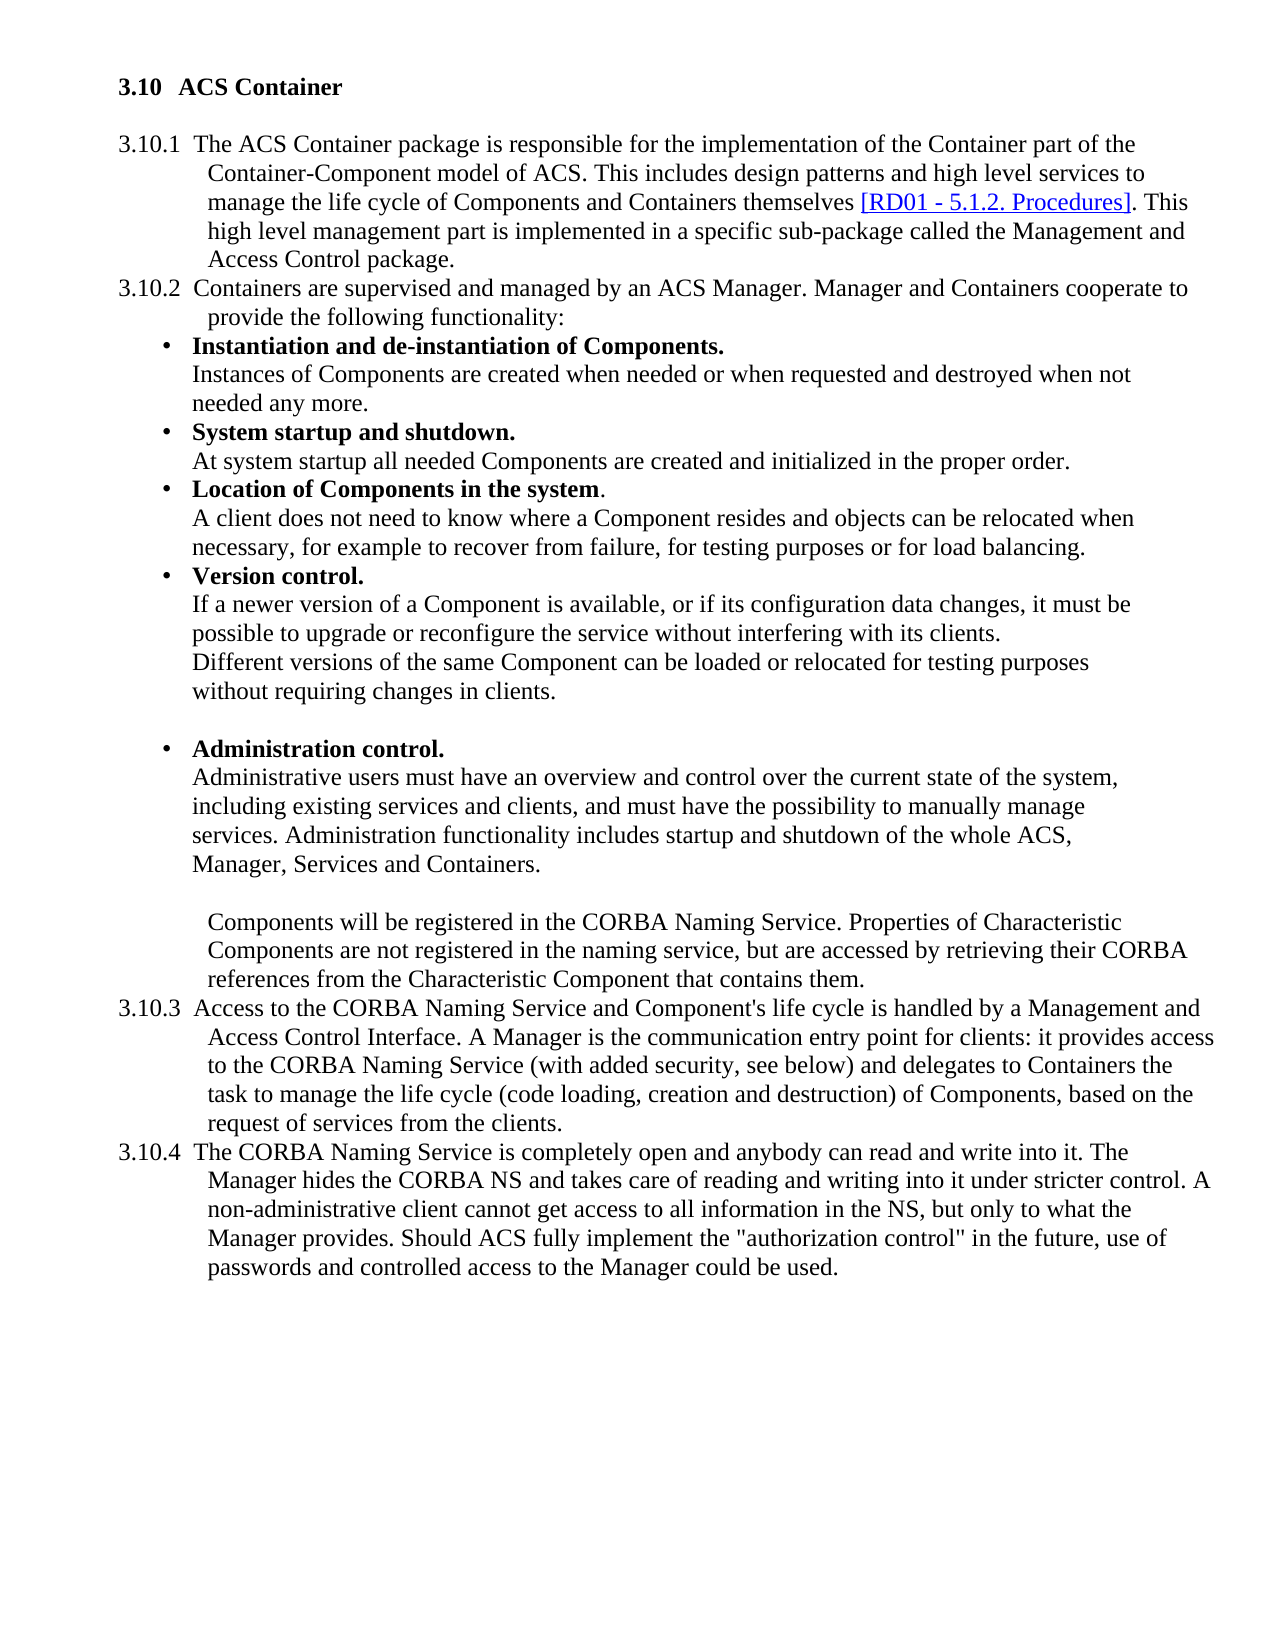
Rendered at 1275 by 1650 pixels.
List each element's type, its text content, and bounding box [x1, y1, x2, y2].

subtitle Containers are supervised and managed by an ACS Manager. Manager and Containers cooperate to provide the following functionality: [118, 273, 1216, 331]
subtitle Access to the CORBA Naming Service and Component's life cycle is handled by a Management and Access Control Interface. A Manager is the communication entry point for clients: it provides access to the CORBA Naming Service (with added security, see below) and delegates to Containers the task to manage the life cycle (code loading, creation and destruction) of Components, based on the request of services from the clients. [118, 993, 1216, 1137]
list Location of Components in the system. A client does not need to know where a Component resides and objects can be relocated when necessary, for example to recover from failure, for testing purposes or for load balancing. [162, 474, 1141, 561]
subtitle The CORBA Naming Service is completely open and anybody can read and write into it. The Manager hides the CORBA NS and takes care of reading and writing into it under stricter control. A non-administrative client cannot get access to all information in the NS, but only to what the Manager provides. Should ACS fully implement the "authorization control" in the future, use of passwords and controlled access to the Manager could be used. [118, 1137, 1216, 1280]
subtitle ACS Container [118, 72, 1216, 100]
list Administration control. Administrative users must have an overview and control over the current state of the system, including existing services and clients, and must have the possibility to manually manage services. Administration functionality includes startup and shutdown of the whole ACS, Manager, Services and Containers. [162, 734, 1141, 877]
list Version control. If a newer version of a Component is available, or if its configuration data changes, it must be possible to upgrade or reconfigure the service without interfering with its clients. Different versions of the same Component can be loaded or relocated for testing purposes without requiring changes in clients. [162, 561, 1141, 704]
subtitle The ACS Container package is responsible for the implementation of the Container part of the Container-Component model of ACS. This includes design patterns and high level services to manage the life cycle of Components and Containers themselves [RD01 - 5.1.2. Procedures]. This high level management part is implemented in a specific sub-package called the Management and Access Control package. [118, 129, 1216, 273]
list System startup and shutdown. At system startup all needed Components are created and initialized in the proper order. [162, 417, 1141, 474]
subtitle Components will be registered in the CORBA Naming Service. Properties of Characteristic Components are not registered in the naming service, but are accessed by retrieving their CORBA references from the Characteristic Component that contains them. [118, 907, 1216, 993]
list Instantiation and de-instantiation of Components. Instances of Components are created when needed or when requested and destroyed when not needed any more. [162, 331, 1141, 417]
